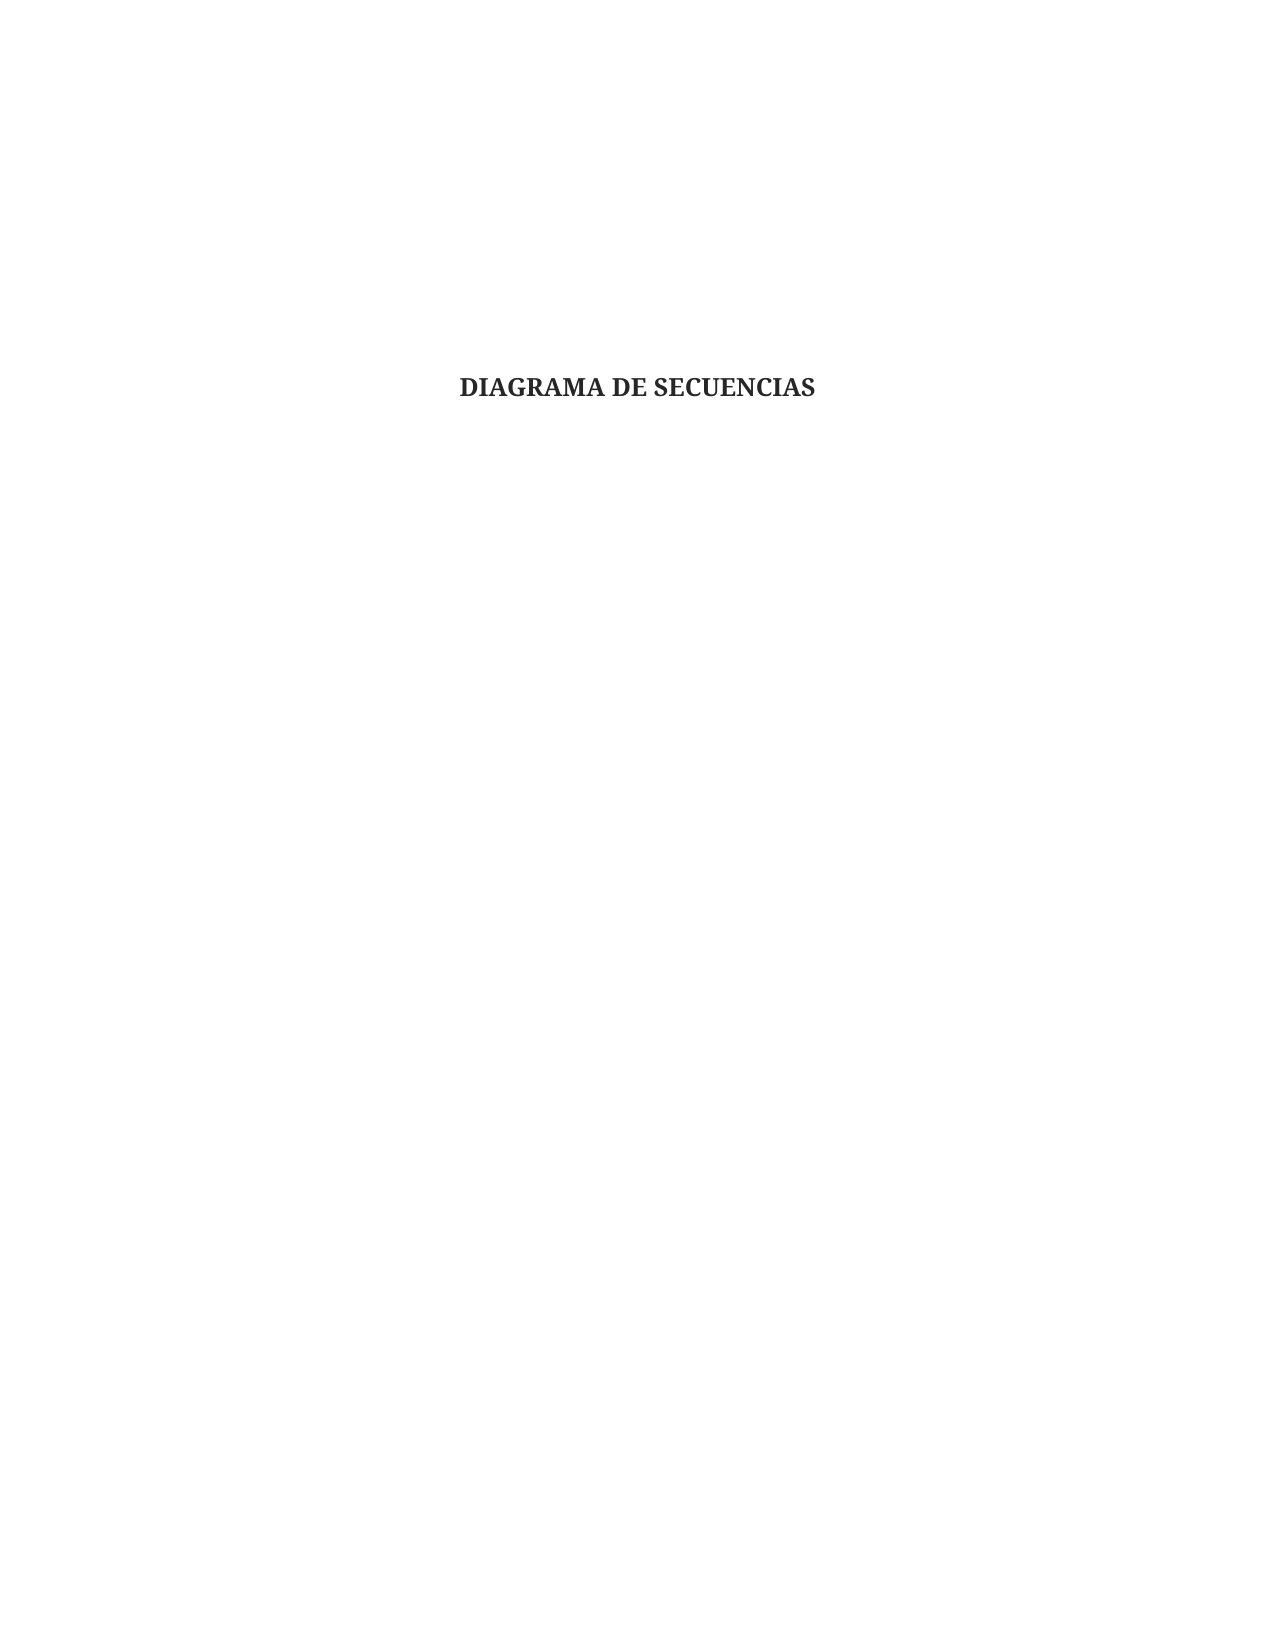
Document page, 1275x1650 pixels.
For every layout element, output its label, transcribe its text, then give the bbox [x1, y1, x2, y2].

text DIAGRAMA DE SECUENCIAS [118, 370, 1157, 404]
